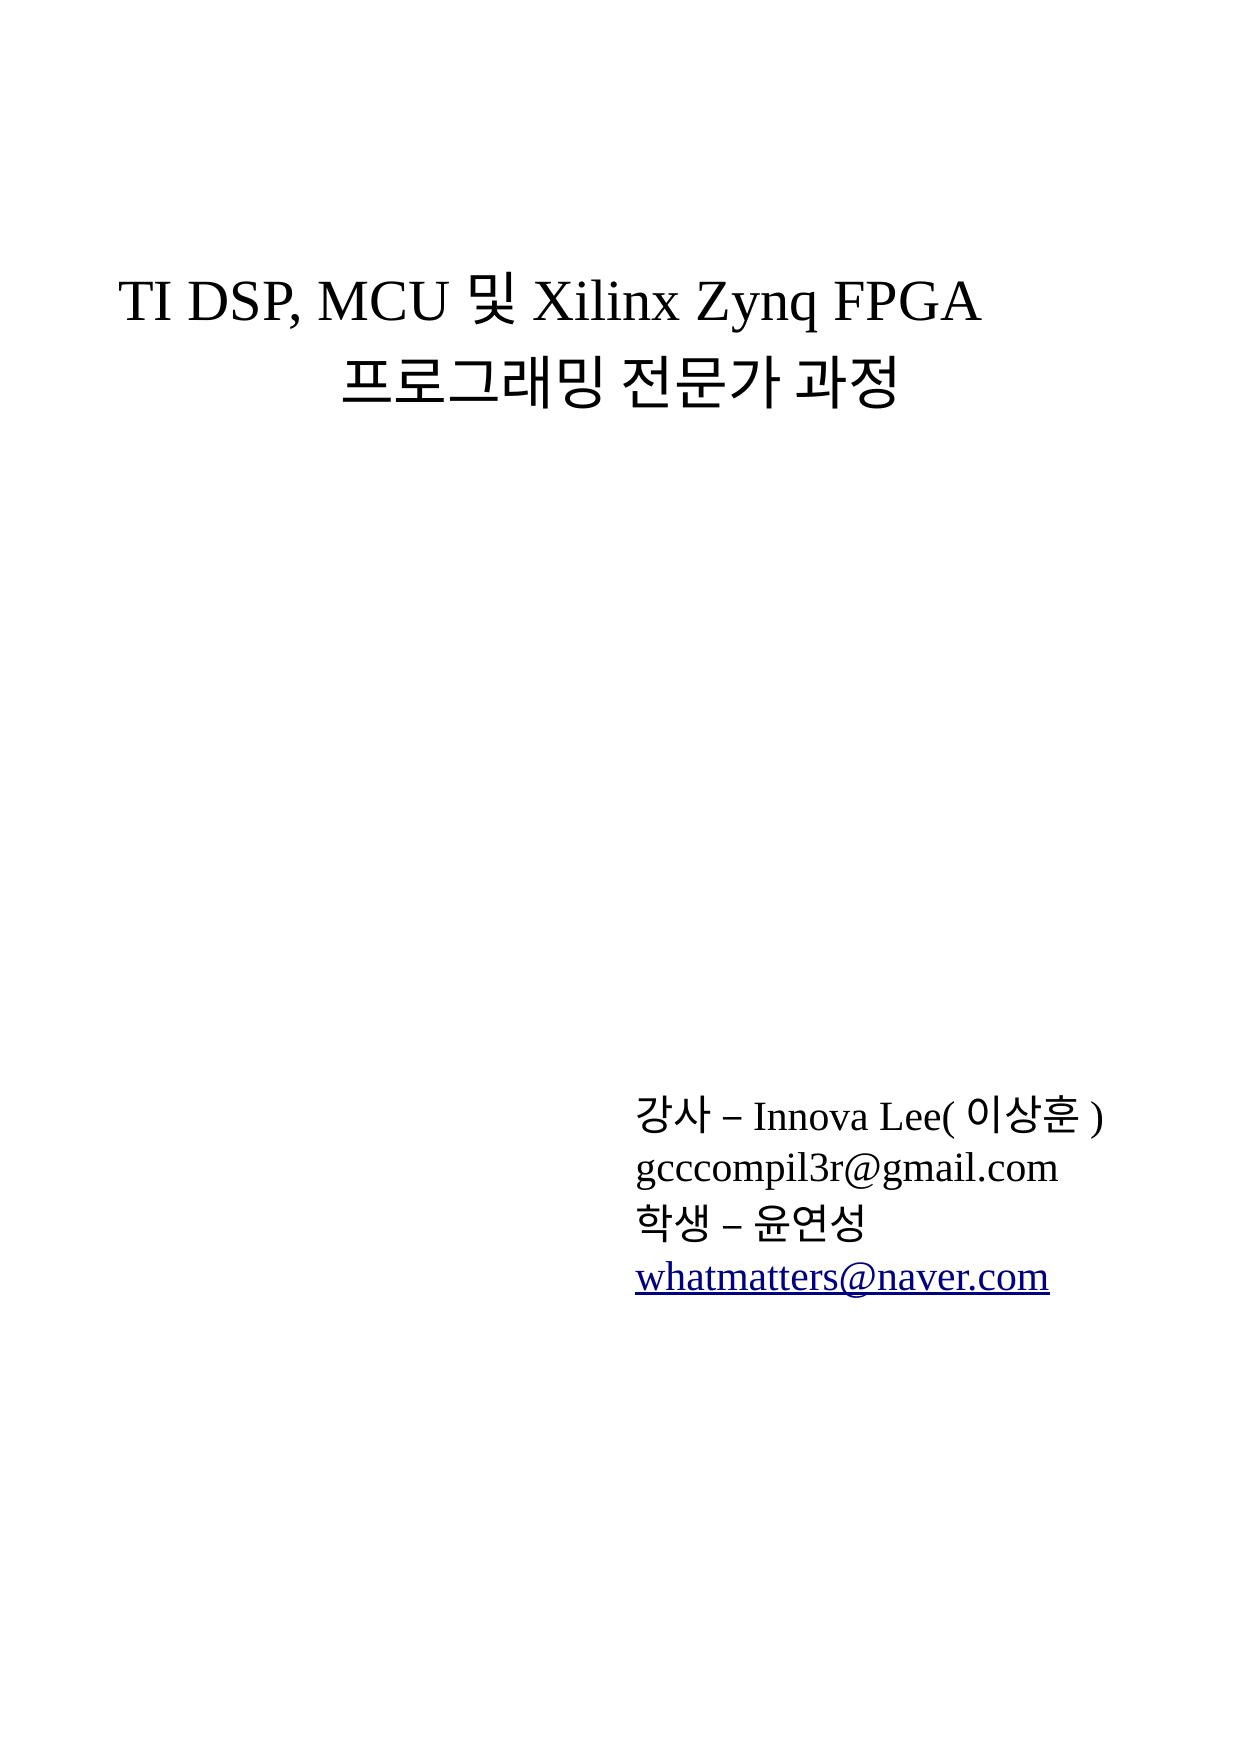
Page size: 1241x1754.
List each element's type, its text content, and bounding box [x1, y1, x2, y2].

text whatmatters@naver.com [118, 1251, 1122, 1299]
text 학생 – 윤연성 [118, 1191, 1122, 1251]
text gcccompil3r@gmail.com [118, 1143, 1122, 1191]
text 강사 – Innova Lee( 이상훈 ) [118, 1082, 1122, 1143]
text 프로그래밍 전문가 과정 [118, 337, 1122, 421]
text TI DSP, MCU 및 Xilinx Zynq FPGA [118, 252, 1122, 337]
